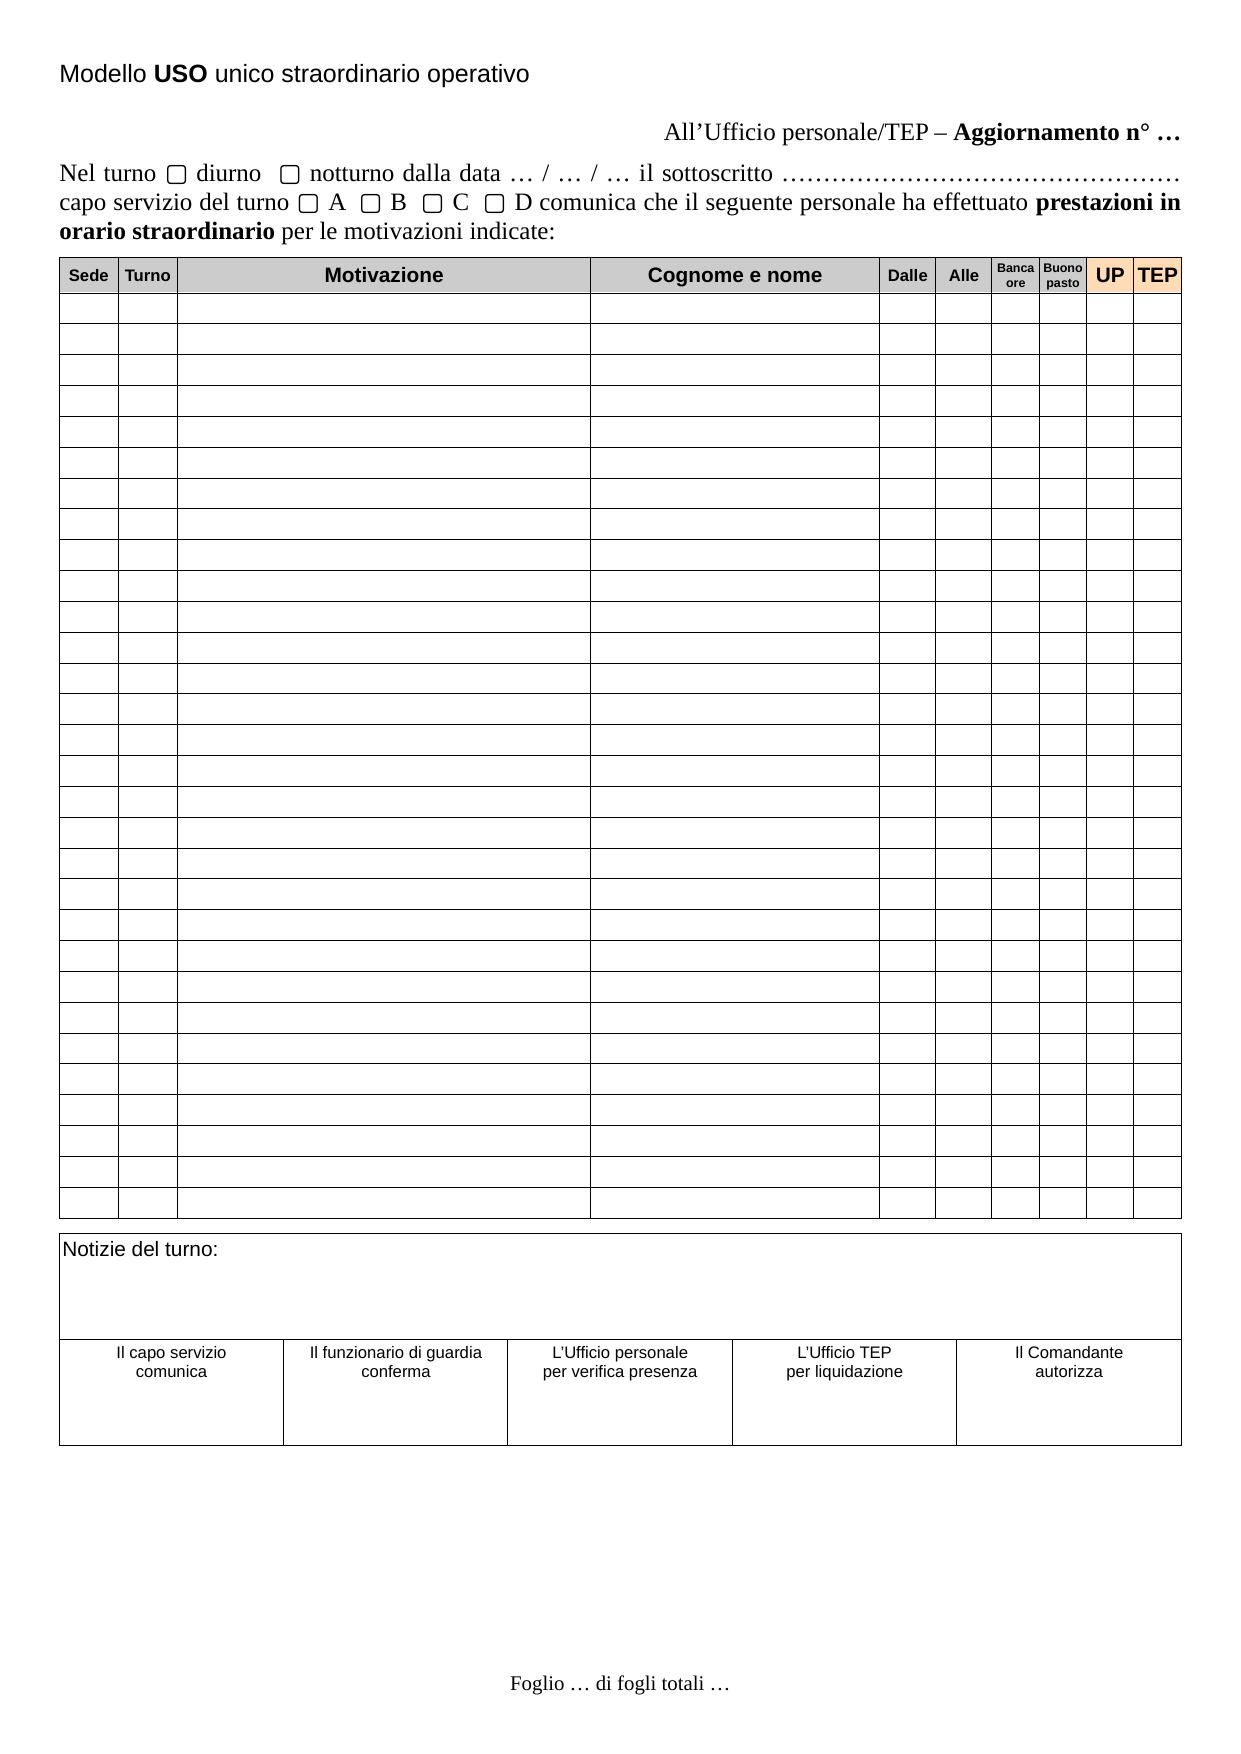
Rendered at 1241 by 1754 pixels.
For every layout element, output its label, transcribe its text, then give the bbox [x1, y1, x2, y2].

table_cell [936, 725, 991, 755]
table_cell [1040, 571, 1086, 601]
table_cell [119, 787, 177, 817]
table_cell [992, 756, 1039, 786]
table_cell Il capo servizio comunica [60, 1340, 283, 1445]
table_cell [60, 725, 118, 755]
table_cell [992, 787, 1039, 817]
table_cell [936, 355, 991, 385]
table_cell [60, 879, 118, 909]
table_cell [936, 448, 991, 477]
table_cell [591, 849, 879, 878]
table_cell [880, 1003, 935, 1032]
table_cell [591, 571, 879, 601]
table_cell [60, 355, 118, 385]
table_cell [936, 756, 991, 786]
table_cell [880, 941, 935, 971]
table_cell [1087, 664, 1133, 693]
table_header TEP [1134, 258, 1181, 292]
table_cell [60, 756, 118, 786]
table_cell [1134, 818, 1181, 847]
table_cell [1134, 509, 1181, 539]
table_cell [60, 1126, 118, 1156]
table_cell [178, 1126, 590, 1156]
table_cell [992, 324, 1039, 354]
table_cell [992, 448, 1039, 477]
table_cell [591, 509, 879, 539]
table_cell [591, 324, 879, 354]
table_cell [60, 540, 118, 570]
table_cell [880, 386, 935, 416]
table_cell [1040, 479, 1086, 508]
table_cell [936, 1003, 991, 1032]
table_cell [936, 694, 991, 724]
table_cell [178, 756, 590, 786]
table_cell [119, 910, 177, 940]
table_cell [178, 355, 590, 385]
table_cell [1087, 355, 1133, 385]
table_cell [1087, 571, 1133, 601]
table_cell [1040, 725, 1086, 755]
table_cell [60, 324, 118, 354]
table_cell [1087, 540, 1133, 570]
table_cell [1040, 941, 1086, 971]
table_cell [1040, 664, 1086, 693]
table_cell [60, 664, 118, 693]
table_cell [880, 294, 935, 323]
table_cell [119, 294, 177, 323]
table_cell [992, 1003, 1039, 1032]
table_cell [936, 818, 991, 847]
table_cell [1040, 1188, 1086, 1217]
table_cell [1087, 602, 1133, 632]
table_cell [1134, 1064, 1181, 1094]
table_cell [119, 818, 177, 847]
table_cell [591, 448, 879, 477]
table_cell [880, 633, 935, 662]
table_cell [60, 448, 118, 477]
table_cell [1087, 1188, 1133, 1217]
table_cell [880, 1188, 935, 1217]
table_cell [1040, 972, 1086, 1002]
table_cell [992, 1188, 1039, 1217]
table_cell [936, 571, 991, 601]
table_cell [1087, 1064, 1133, 1094]
table_cell [591, 664, 879, 693]
table_cell [1087, 479, 1133, 508]
table_cell [1040, 1157, 1086, 1187]
table_cell [119, 879, 177, 909]
table_cell [992, 1095, 1039, 1125]
table_cell [1087, 633, 1133, 662]
table_cell [992, 509, 1039, 539]
table_cell [992, 386, 1039, 416]
table_cell [119, 602, 177, 632]
table_cell [60, 910, 118, 940]
table_cell [178, 879, 590, 909]
table_cell [1040, 1095, 1086, 1125]
table_cell [880, 879, 935, 909]
table_cell [1134, 294, 1181, 323]
table_cell [936, 1126, 991, 1156]
table_cell [936, 1034, 991, 1063]
table_cell [119, 509, 177, 539]
table_cell [60, 417, 118, 447]
table_cell [591, 602, 879, 632]
table_cell [992, 571, 1039, 601]
table_cell [178, 1003, 590, 1032]
table_cell [1040, 602, 1086, 632]
table_cell [591, 479, 879, 508]
table_cell [119, 1003, 177, 1032]
table_cell [60, 509, 118, 539]
table_cell [1134, 910, 1181, 940]
table_cell [936, 324, 991, 354]
table_cell [178, 294, 590, 323]
table_header Cognome e nome [591, 258, 879, 292]
table_cell [1087, 1003, 1133, 1032]
table_cell [178, 972, 590, 1002]
table_cell [591, 1095, 879, 1125]
table_cell [60, 849, 118, 878]
table_cell [591, 910, 879, 940]
table_cell [880, 756, 935, 786]
table_cell [1134, 725, 1181, 755]
table_cell [992, 725, 1039, 755]
table_cell [880, 602, 935, 632]
table_cell [1040, 1064, 1086, 1094]
table_cell [119, 355, 177, 385]
table_cell [1134, 571, 1181, 601]
table_cell [992, 694, 1039, 724]
table_cell [936, 633, 991, 662]
table_cell [591, 1188, 879, 1217]
table_cell [591, 1126, 879, 1156]
table_cell [60, 602, 118, 632]
table_cell [1134, 479, 1181, 508]
table_header Buono pasto [1040, 258, 1086, 292]
table_cell [119, 694, 177, 724]
table_cell [60, 941, 118, 971]
table_cell [936, 787, 991, 817]
table_cell [1087, 509, 1133, 539]
table_cell [1134, 540, 1181, 570]
table_cell [1040, 910, 1086, 940]
table_cell [178, 633, 590, 662]
table_header Sede [60, 258, 118, 292]
table_cell [880, 1095, 935, 1125]
table_cell [591, 633, 879, 662]
table_cell [119, 540, 177, 570]
table_cell [60, 1003, 118, 1032]
table_cell [880, 1126, 935, 1156]
table_cell [1134, 448, 1181, 477]
table_cell [591, 1157, 879, 1187]
table_cell [1040, 540, 1086, 570]
table_cell [119, 479, 177, 508]
table_cell [119, 1157, 177, 1187]
table_cell [60, 1157, 118, 1187]
table_cell [119, 664, 177, 693]
table_cell [119, 725, 177, 755]
table_cell [119, 1095, 177, 1125]
table_cell [992, 1126, 1039, 1156]
table_cell [936, 479, 991, 508]
table_cell [1087, 972, 1133, 1002]
table_cell [1040, 849, 1086, 878]
table_cell [1134, 633, 1181, 662]
table_cell [1134, 386, 1181, 416]
table_cell [992, 1157, 1039, 1187]
table_cell [1134, 694, 1181, 724]
table_cell [992, 664, 1039, 693]
table_cell [591, 694, 879, 724]
table_cell [178, 1188, 590, 1217]
table_cell [119, 571, 177, 601]
table_cell [178, 910, 590, 940]
table_cell [591, 355, 879, 385]
table_cell [1134, 1157, 1181, 1187]
table_cell [1134, 941, 1181, 971]
table_cell [1087, 324, 1133, 354]
table_cell [1134, 324, 1181, 354]
table_cell [178, 818, 590, 847]
table_cell [1040, 633, 1086, 662]
table_cell [1134, 1003, 1181, 1032]
table_cell [1087, 1034, 1133, 1063]
table_cell [1087, 448, 1133, 477]
table_cell [936, 386, 991, 416]
table_cell [936, 1095, 991, 1125]
table_cell [1040, 787, 1086, 817]
table_cell [119, 417, 177, 447]
table_cell [178, 1095, 590, 1125]
table_cell [1040, 448, 1086, 477]
table_header Dalle [880, 258, 935, 292]
table_cell [992, 1064, 1039, 1094]
table_cell [1087, 725, 1133, 755]
table_cell [1087, 294, 1133, 323]
table_cell [119, 849, 177, 878]
table_cell [119, 1126, 177, 1156]
table_cell [1040, 1126, 1086, 1156]
table_cell [1040, 1034, 1086, 1063]
table_cell [591, 818, 879, 847]
table_header Banca ore [992, 258, 1039, 292]
table_cell [60, 787, 118, 817]
table_cell [936, 972, 991, 1002]
table_cell [880, 479, 935, 508]
table_cell [880, 540, 935, 570]
table_cell [119, 756, 177, 786]
table_cell [178, 941, 590, 971]
table_cell [178, 540, 590, 570]
table_cell [992, 1034, 1039, 1063]
table_cell [936, 941, 991, 971]
table_cell [119, 1064, 177, 1094]
table_cell [936, 509, 991, 539]
table_cell [1040, 1003, 1086, 1032]
table_cell [1040, 756, 1086, 786]
table_cell [936, 879, 991, 909]
table_cell [60, 479, 118, 508]
table_cell [119, 941, 177, 971]
table_cell [60, 694, 118, 724]
table_cell [1087, 879, 1133, 909]
table_cell [119, 633, 177, 662]
table_cell [591, 417, 879, 447]
table_cell [60, 571, 118, 601]
table_cell [1134, 417, 1181, 447]
table_cell [992, 910, 1039, 940]
table_cell [60, 633, 118, 662]
table_cell [880, 509, 935, 539]
table_cell [1040, 355, 1086, 385]
table_cell [1134, 1188, 1181, 1217]
table_cell [880, 725, 935, 755]
table_cell [119, 324, 177, 354]
table_cell [1040, 324, 1086, 354]
table_cell [1087, 1157, 1133, 1187]
table_cell [992, 540, 1039, 570]
table_cell [178, 417, 590, 447]
table_cell [178, 571, 590, 601]
table_cell [119, 1188, 177, 1217]
table_cell [880, 694, 935, 724]
table_cell [1134, 1034, 1181, 1063]
table_cell [591, 972, 879, 1002]
table_cell [178, 694, 590, 724]
table_cell [992, 972, 1039, 1002]
table_cell [1134, 879, 1181, 909]
table_cell [880, 818, 935, 847]
table_cell [992, 602, 1039, 632]
table_cell Il Comandante autorizza [957, 1340, 1181, 1445]
table_cell [60, 294, 118, 323]
table_cell L’Ufficio TEP per liquidazione [733, 1340, 956, 1445]
table_cell [60, 972, 118, 1002]
table_header Motivazione [178, 258, 590, 292]
table_cell [1040, 509, 1086, 539]
table_cell [591, 879, 879, 909]
table_cell [1134, 355, 1181, 385]
table_cell [992, 849, 1039, 878]
table_cell [119, 1034, 177, 1063]
table_cell [936, 1064, 991, 1094]
table_cell [591, 294, 879, 323]
table_cell [178, 725, 590, 755]
table_cell [880, 355, 935, 385]
table_cell [60, 1034, 118, 1063]
table_cell [992, 879, 1039, 909]
table_cell [178, 849, 590, 878]
table_cell [992, 417, 1039, 447]
table_cell [992, 633, 1039, 662]
table_cell [591, 941, 879, 971]
table_cell [60, 386, 118, 416]
table_cell [1040, 818, 1086, 847]
table_cell [992, 479, 1039, 508]
table_cell [591, 1003, 879, 1032]
table_cell [1087, 1126, 1133, 1156]
table_header UP [1087, 258, 1133, 292]
table_cell [119, 972, 177, 1002]
table_cell [880, 972, 935, 1002]
table_cell [1087, 787, 1133, 817]
table_cell [880, 1034, 935, 1063]
table_cell L’Ufficio personale per verifica presenza [508, 1340, 732, 1445]
table_cell [178, 787, 590, 817]
table_cell [1040, 694, 1086, 724]
table_cell [1087, 417, 1133, 447]
table_cell [1040, 417, 1086, 447]
table_cell [936, 417, 991, 447]
table_cell [591, 725, 879, 755]
table_cell [60, 818, 118, 847]
table_cell [880, 849, 935, 878]
table_cell [178, 479, 590, 508]
table_cell [119, 448, 177, 477]
table_cell [1087, 1095, 1133, 1125]
table_cell [936, 294, 991, 323]
table_cell [936, 910, 991, 940]
table_cell [1134, 972, 1181, 1002]
text Nel turno ▢ diurno ▢ notturno dalla data … / … / … il sottoscritto ………………………………………… capo servizio del turno ▢ A ▢ B ▢ C ▢ D comunica che il seguente personale ha effettuato prestazioni in orario straordinario per le motivazioni indicate: [59, 158, 1181, 245]
text All’Ufficio personale/TEP – Aggiornamento n° … [59, 117, 1181, 146]
table_cell [1040, 386, 1086, 416]
table_cell [178, 386, 590, 416]
table_cell [1087, 386, 1133, 416]
table_cell [1134, 664, 1181, 693]
table_cell [591, 787, 879, 817]
table_cell [119, 386, 177, 416]
table_cell [1134, 849, 1181, 878]
table_cell [591, 540, 879, 570]
table_cell [992, 294, 1039, 323]
table_cell [880, 324, 935, 354]
table_header Alle [936, 258, 991, 292]
table_cell [880, 571, 935, 601]
table_cell [880, 1064, 935, 1094]
table_cell [1134, 1126, 1181, 1156]
table_cell [880, 787, 935, 817]
table_cell [936, 849, 991, 878]
table_cell [178, 1034, 590, 1063]
table_cell [178, 1157, 590, 1187]
table_cell [936, 1188, 991, 1217]
table_cell [992, 941, 1039, 971]
table_cell [1134, 602, 1181, 632]
table_cell [1087, 941, 1133, 971]
table_cell [1087, 849, 1133, 878]
table_cell [591, 1034, 879, 1063]
table_cell [178, 448, 590, 477]
table_cell [936, 602, 991, 632]
table_cell [1087, 910, 1133, 940]
table_cell [880, 417, 935, 447]
table_cell [1040, 879, 1086, 909]
table_cell [1087, 756, 1133, 786]
table_header Turno [119, 258, 177, 292]
table_cell [880, 1157, 935, 1187]
table_cell [60, 1064, 118, 1094]
table_cell [178, 324, 590, 354]
table_cell [1087, 818, 1133, 847]
table_cell [591, 756, 879, 786]
table_cell [60, 1188, 118, 1217]
table_cell [178, 1064, 590, 1094]
table_cell [1134, 756, 1181, 786]
table_cell [992, 818, 1039, 847]
table_cell [936, 664, 991, 693]
table_cell [591, 1064, 879, 1094]
table_cell [880, 664, 935, 693]
table_cell [1134, 787, 1181, 817]
table_cell [591, 386, 879, 416]
table_cell Il funzionario di guardia conferma [284, 1340, 507, 1445]
table_header Notizie del turno: [60, 1234, 1181, 1339]
table_cell [60, 1095, 118, 1125]
table_cell [1134, 1095, 1181, 1125]
table_cell [178, 602, 590, 632]
table_cell [880, 910, 935, 940]
table_cell [178, 509, 590, 539]
table_cell [936, 1157, 991, 1187]
table_cell [1040, 294, 1086, 323]
table_cell [936, 540, 991, 570]
table_cell [880, 448, 935, 477]
table_cell [178, 664, 590, 693]
table_cell [992, 355, 1039, 385]
table_cell [1087, 694, 1133, 724]
